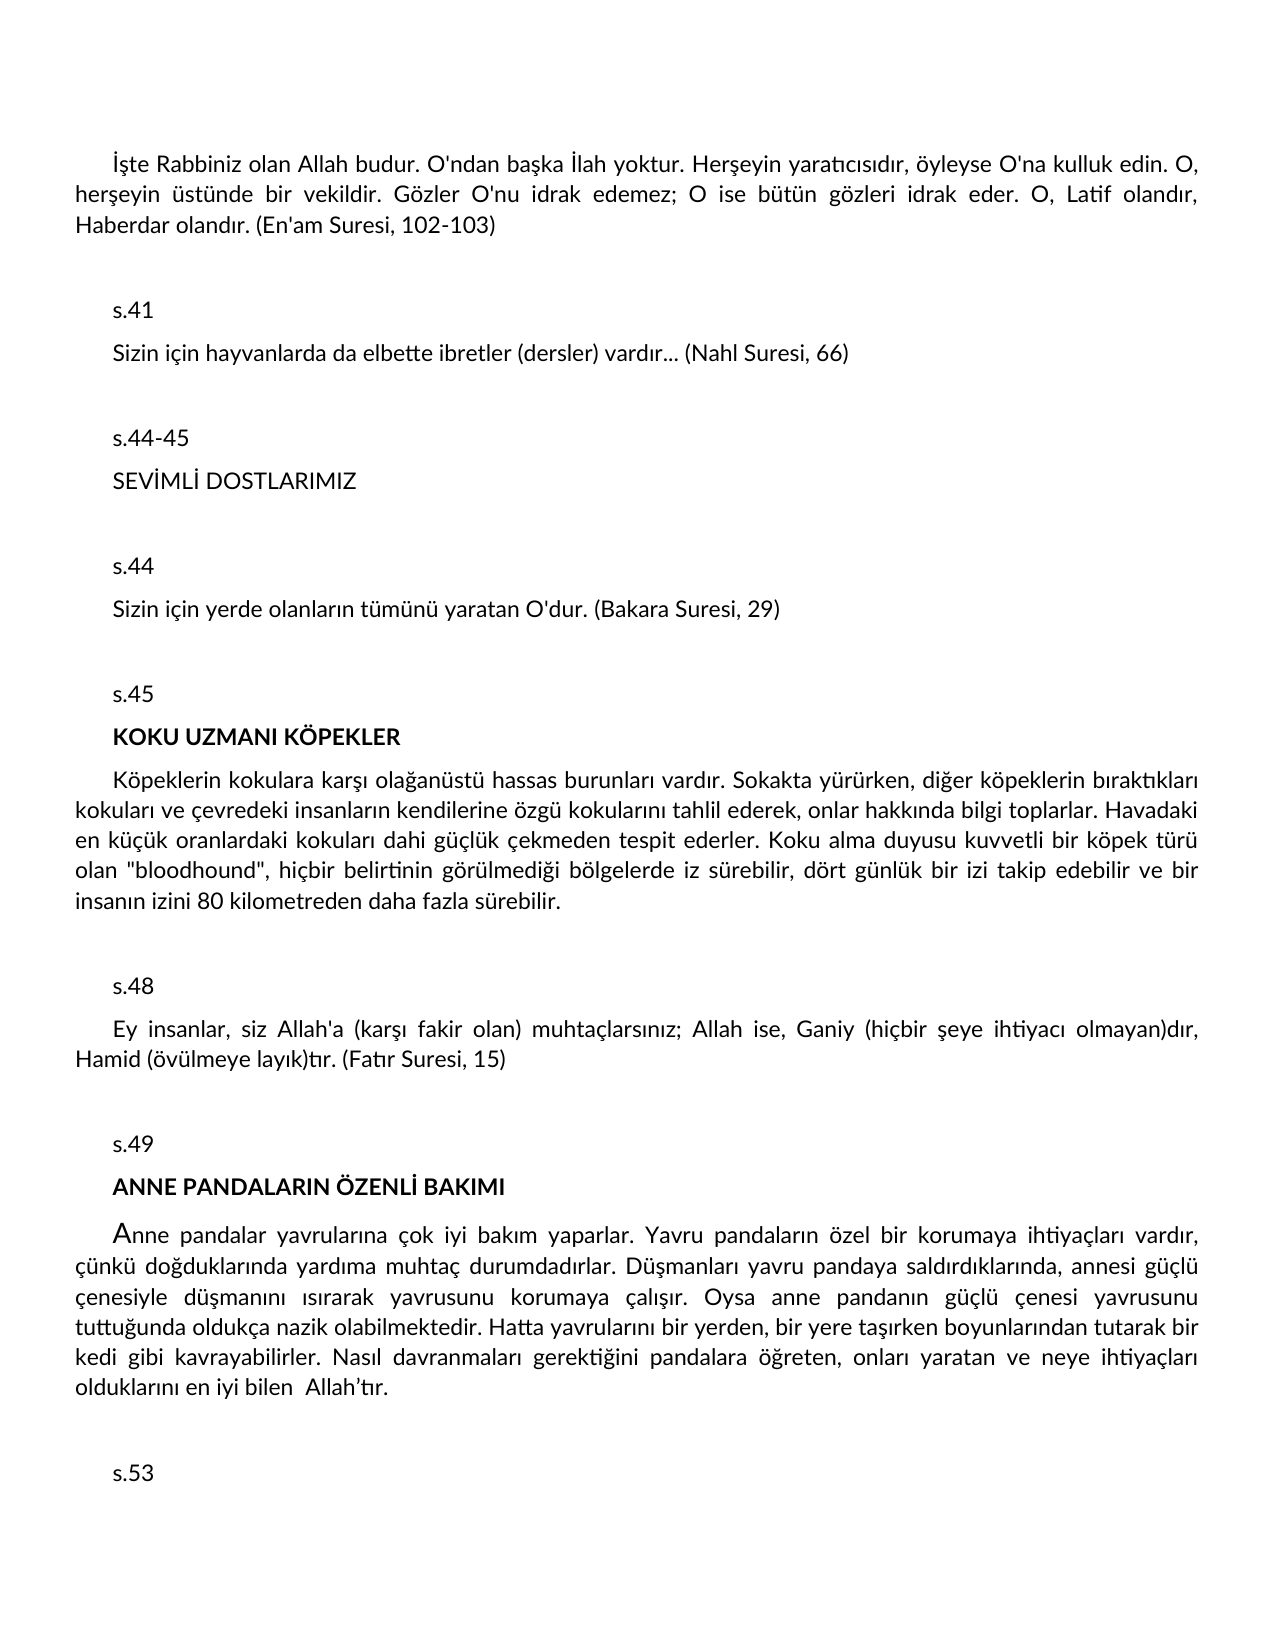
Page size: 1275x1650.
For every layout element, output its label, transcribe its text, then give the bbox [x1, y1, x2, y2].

text s.44 [75, 552, 1200, 579]
text s.44-45 [75, 424, 1200, 451]
text İşte Rabbiniz olan Allah budur. O'ndan başka İlah yoktur. Herşeyin yaratıcısıdır, öyleyse O'na kulluk edin. O, herşeyin üstünde bir vekildir. Gözler O'nu idrak edemez; O ise bütün gözleri idrak eder. O, Latif olandır, Haberdar olandır. (En'am Suresi, 102-103) [75, 150, 1200, 238]
text SEVİMLİ DOSTLARIMIZ [75, 467, 1200, 494]
text Anne pandalar yavrularına çok iyi bakım yaparlar. Yavru pandaların özel bir korumaya ihtiyaçları vardır, çünkü doğduklarında yardıma muhtaç durumdadırlar. Düşmanları yavru pandaya saldırdıklarında, annesi güçlü çenesiyle düşmanını ısırarak yavrusunu korumaya çalışır. Oysa anne pandanın güçlü çenesi yavrusunu tuttuğunda oldukça nazik olabilmektedir. Hatta yavrularını bir yerden, bir yere taşırken boyunlarından tutarak bir kedi gibi kavrayabilirler. Nasıl davranmaları gerektiğini pandalara öğreten, onları yaratan ve neye ihtiyaçları olduklarını en iyi bilen Allah’tır. [75, 1216, 1200, 1400]
text Ey insanlar, siz Allah'a (karşı fakir olan) muhtaçlarsınız; Allah ise, Ganiy (hiçbir şeye ihtiyacı olmayan)dır, Hamid (övülmeye layık)tır. (Fatır Suresi, 15) [75, 1014, 1200, 1072]
text s.48 [75, 972, 1200, 999]
text s.45 [75, 680, 1200, 708]
text s.41 [75, 296, 1200, 323]
text Köpeklerin kokulara karşı olağanüstü hassas burunları vardır. Sokakta yürürken, diğer köpeklerin bıraktıkları kokuları ve çevredeki insanların kendilerine özgü kokularını tahlil ederek, onlar hakkında bilgi toplarlar. Havadaki en küçük oranlardaki kokuları dahi güçlük çekmeden tespit ederler. Koku alma duyusu kuvvetli bir köpek türü olan "bloodhound", hiçbir belirtinin görülmediği bölgelerde iz sürebilir, dört günlük bir izi takip edebilir ve bir insanın izini 80 kilometreden daha fazla sürebilir. [75, 766, 1200, 914]
text s.53 [75, 1458, 1200, 1486]
text s.49 [75, 1130, 1200, 1158]
text Sizin için yerde olanların tümünü yaratan O'dur. (Bakara Suresi, 29) [75, 595, 1200, 622]
text KOKU UZMANI KÖPEKLER [75, 723, 1200, 750]
text Sizin için hayvanlarda da elbette ibretler (dersler) vardır... (Nahl Suresi, 66) [75, 338, 1200, 366]
text ANNE PANDALARIN ÖZENLİ BAKIMI [75, 1173, 1200, 1200]
